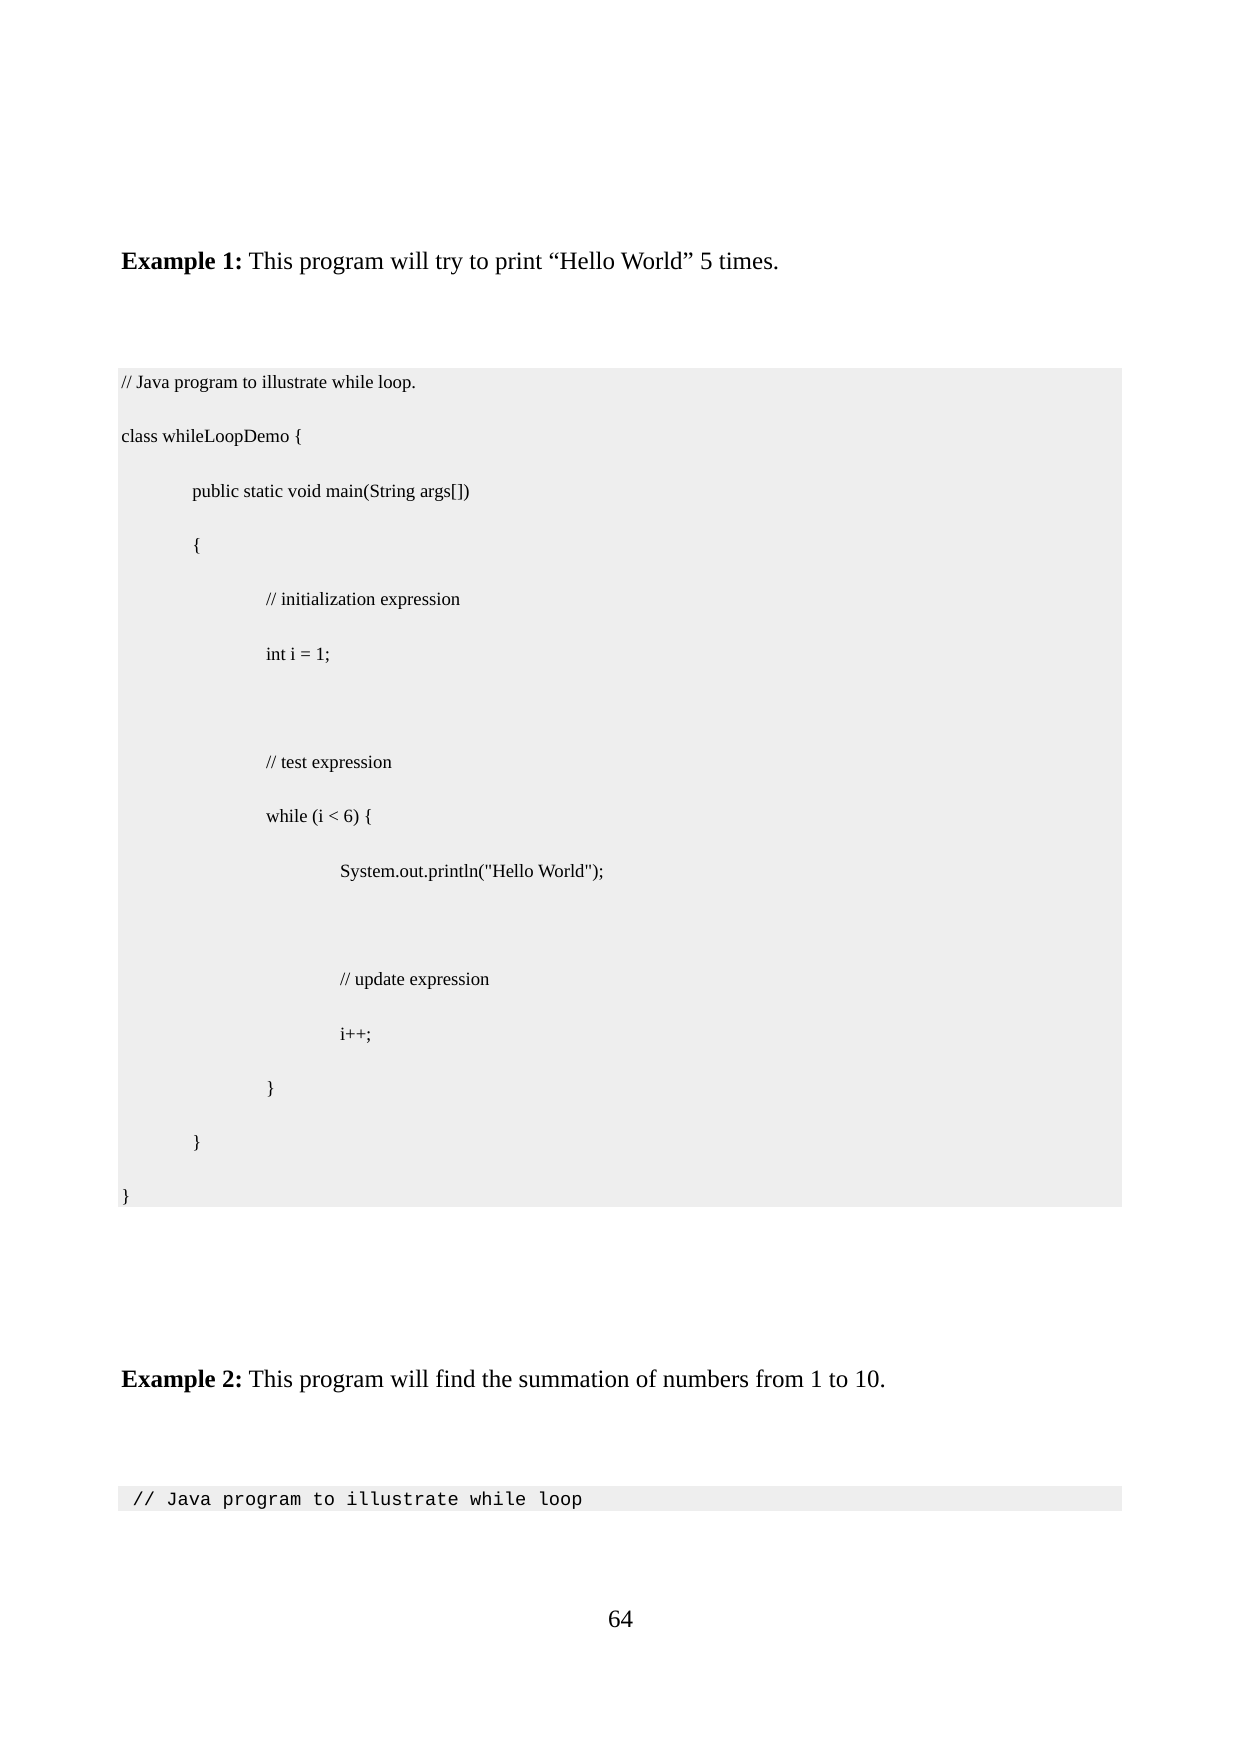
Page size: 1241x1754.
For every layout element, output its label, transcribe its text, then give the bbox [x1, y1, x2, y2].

text System.out.println("Hello World"); [118, 857, 1122, 881]
text // Java program to illustrate while loop [118, 1486, 1122, 1511]
text } [118, 1182, 1122, 1207]
text } [118, 1074, 1122, 1098]
text { [118, 531, 1122, 556]
text Example 1: This program will try to print “Hello World” 5 times. [118, 243, 1122, 275]
text // initialization expression [118, 585, 1122, 610]
text // Java program to illustrate while loop. [118, 368, 1122, 393]
text public static void main(String args[]) [118, 477, 1122, 501]
text i++; [118, 1019, 1122, 1044]
text Example 2: This program will find the summation of numbers from 1 to 10. [118, 1361, 1122, 1393]
text } [118, 1128, 1122, 1152]
text class whileLoopDemo { [118, 422, 1122, 447]
text // test expression [118, 748, 1122, 773]
text while (i < 6) { [118, 802, 1122, 827]
text int i = 1; [118, 639, 1122, 664]
text // update expression [118, 965, 1122, 990]
